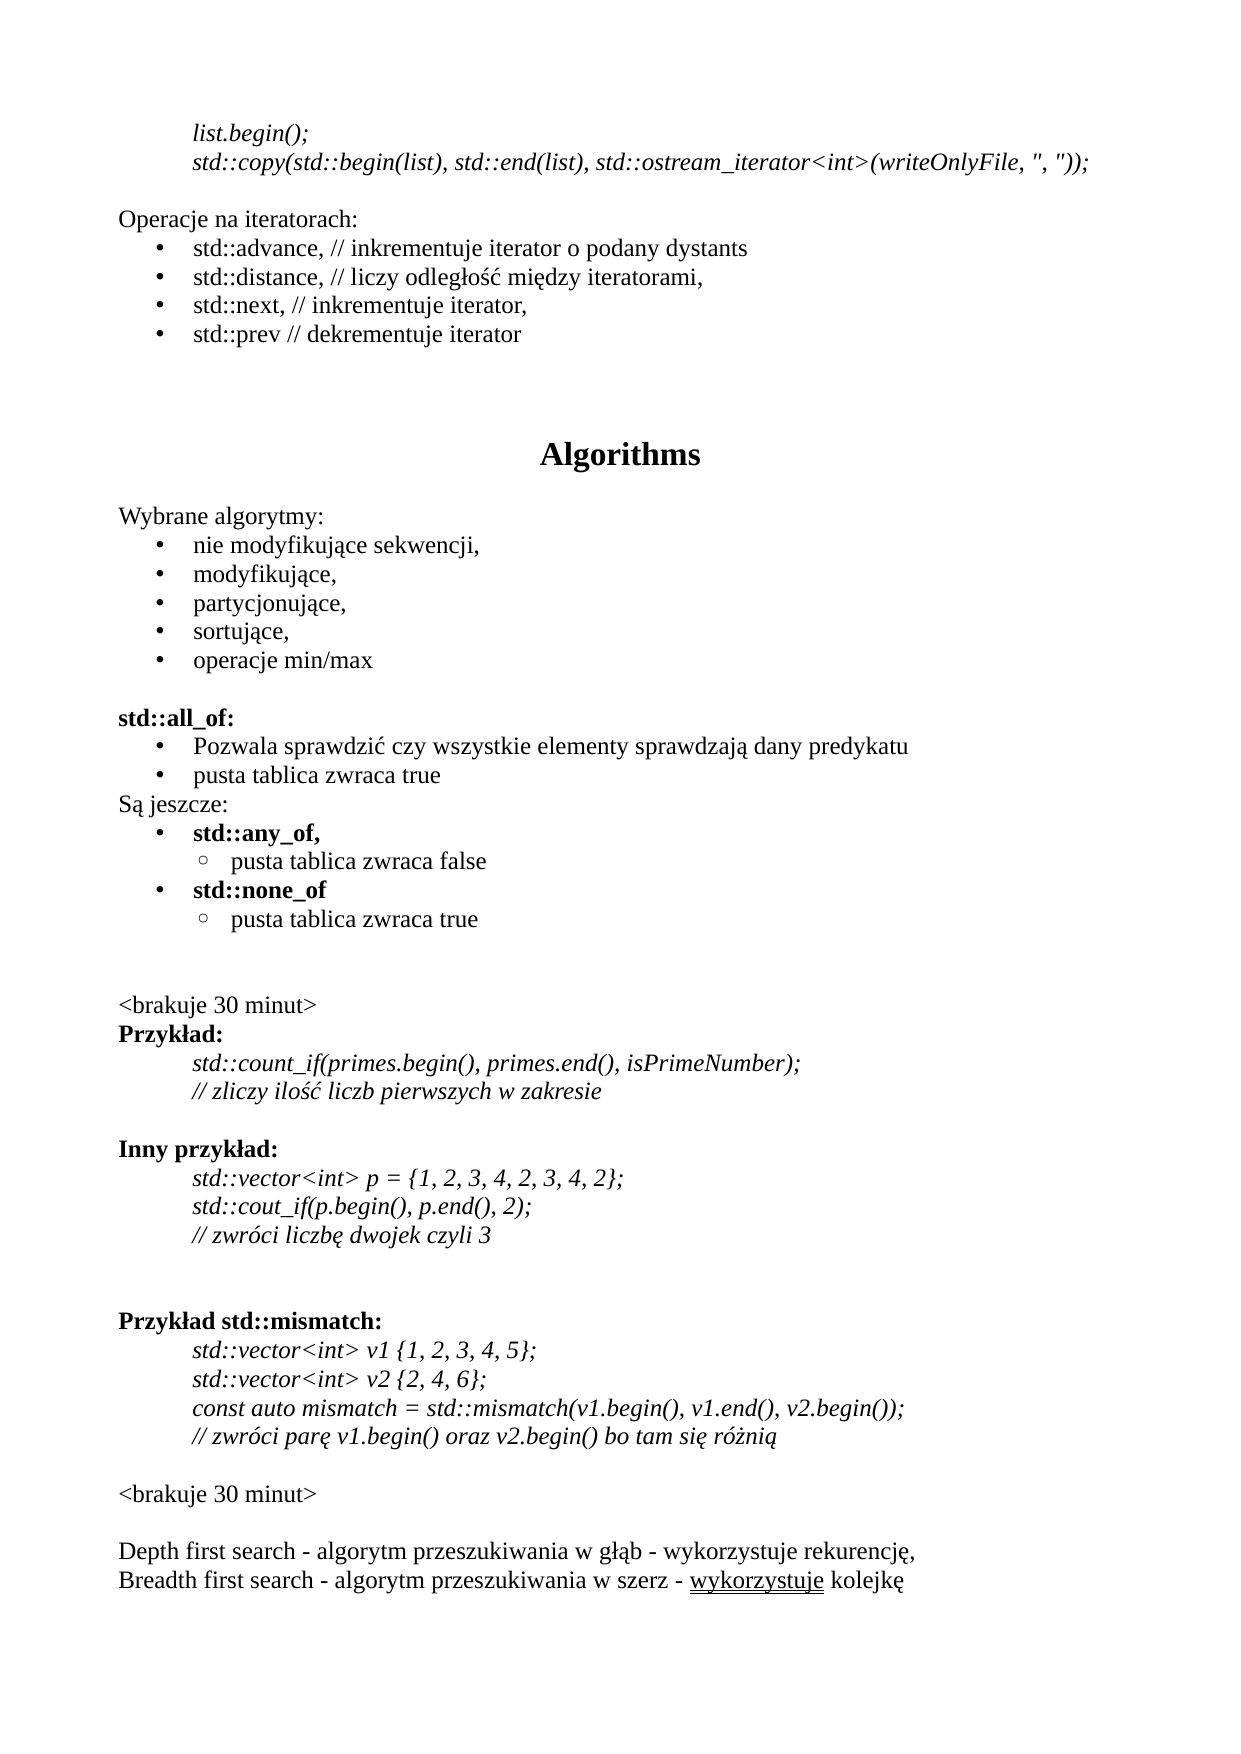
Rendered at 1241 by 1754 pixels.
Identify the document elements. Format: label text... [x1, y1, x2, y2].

text Są jeszcze: [118, 789, 1122, 818]
list modyfikujące, [156, 559, 1122, 588]
text <brakuje 30 minut> [118, 990, 1122, 1019]
text Breadth first search - algorytm przeszukiwania w szerz - wykorzystuje kolejkę [118, 1565, 1122, 1594]
list pusta tablica zwraca true [156, 760, 1122, 789]
list pusta tablica zwraca true [193, 904, 1122, 933]
text // zwróci parę v1.begin() oraz v2.begin() bo tam się różnią [192, 1421, 1122, 1450]
list std::advance, // inkrementuje iterator o podany dystants [156, 233, 1122, 262]
text // zliczy ilość liczb pierwszych w zakresie [192, 1076, 1122, 1105]
list operacje min/max [156, 645, 1122, 674]
text Przykład std::mismatch: [118, 1306, 1122, 1335]
list std::any_of, [156, 818, 1122, 846]
list std::prev // dekrementuje iterator [156, 319, 1122, 348]
text Depth first search - algorytm przeszukiwania w głąb - wykorzystuje rekurencję, [118, 1536, 1122, 1565]
list partycjonujące, [156, 588, 1122, 616]
text Operacje na iteratorach: [118, 204, 1122, 233]
list nie modyfikujące sekwencji, [156, 530, 1122, 559]
text std::vector<int> v2 {2, 4, 6}; [192, 1364, 1122, 1393]
text std::count_if(primes.begin(), primes.end(), isPrimeNumber); [192, 1048, 1122, 1076]
text Przykład: [118, 1019, 1122, 1048]
list Pozwala sprawdzić czy wszystkie elementy sprawdzają dany predykatu [156, 731, 1122, 760]
text list.begin(); [192, 118, 1122, 147]
text std::vector<int> v1 {1, 2, 3, 4, 5}; [192, 1335, 1122, 1364]
text Inny przykład: [118, 1134, 1122, 1163]
list std::distance, // liczy odległość między iteratorami, [156, 262, 1122, 291]
text std::vector<int> p = {1, 2, 3, 4, 2, 3, 4, 2}; [192, 1163, 1122, 1191]
list std::none_of [156, 875, 1122, 904]
text std::copy(std::begin(list), std::end(list), std::ostream_iterator<int>(writeOnlyFile, ", ")); [192, 147, 1122, 176]
text Wybrane algorytmy: [118, 501, 1122, 530]
text Algorithms [118, 434, 1122, 473]
text const auto mismatch = std::mismatch(v1.begin(), v1.end(), v2.begin()); [192, 1393, 1122, 1421]
list pusta tablica zwraca false [193, 846, 1122, 875]
text <brakuje 30 minut> [118, 1479, 1122, 1508]
text std::cout_if(p.begin(), p.end(), 2); [192, 1191, 1122, 1220]
text // zwróci liczbę dwojek czyli 3 [192, 1220, 1122, 1249]
list sortujące, [156, 616, 1122, 645]
list std::next, // inkrementuje iterator, [156, 291, 1122, 319]
text std::all_of: [118, 703, 1122, 731]
